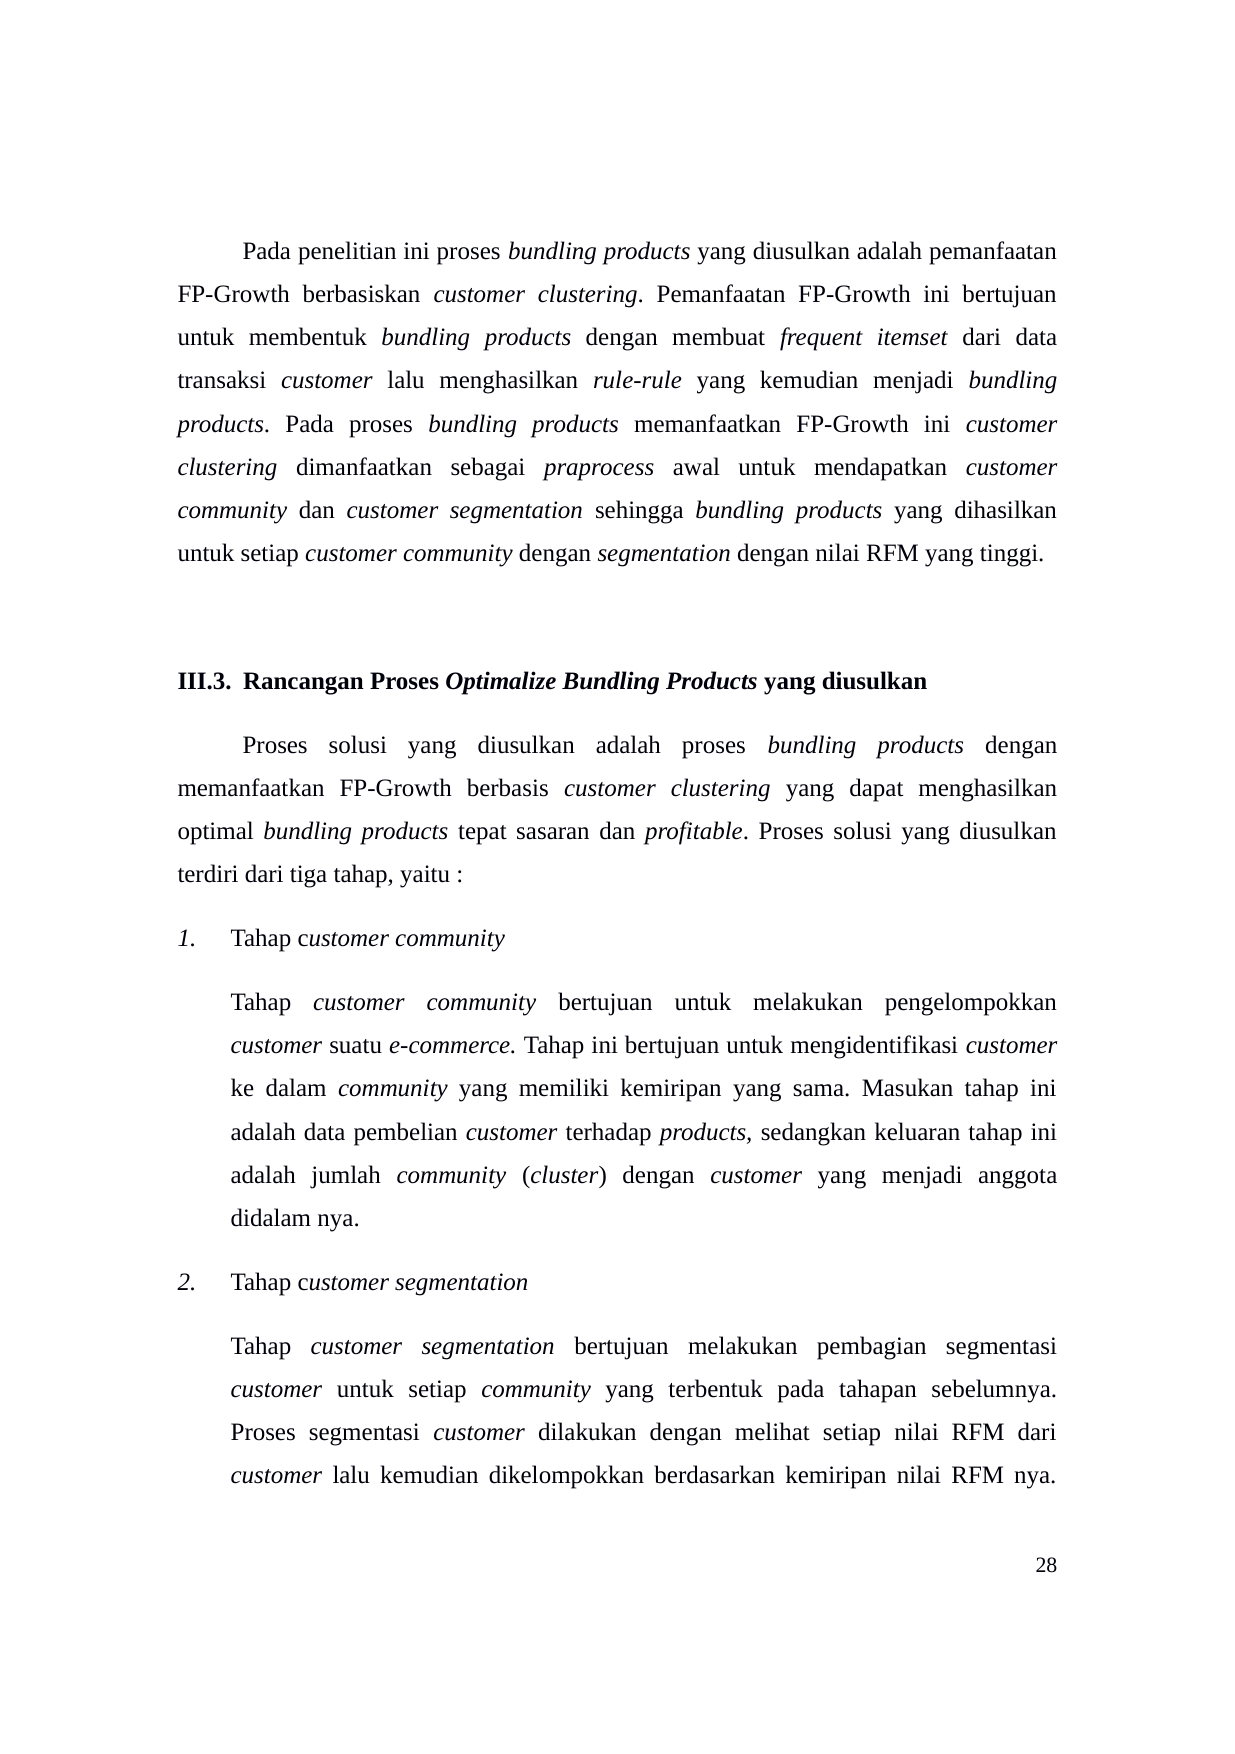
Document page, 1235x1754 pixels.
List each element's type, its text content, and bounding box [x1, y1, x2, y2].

text Tahap customer segmentation bertujuan melakukan pembagian segmentasi customer untuk setiap community yang terbentuk pada tahapan sebelumnya. Proses segmentasi customer dilakukan dengan melihat setiap nilai RFM dari customer lalu kemudian dikelompokkan berdasarkan kemiripan nilai RFM nya. [230, 1331, 1057, 1489]
list Tahap customer community [177, 923, 1057, 952]
text Tahap customer community bertujuan untuk melakukan pengelompokkan customer suatu e-commerce. Tahap ini bertujuan untuk mengidentifikasi customer ke dalam community yang memiliki kemiripan yang sama. Masukan tahap ini adalah data pembelian customer terhadap products, sedangkan keluaran tahap ini adalah jumlah community (cluster) dengan customer yang menjadi anggota didalam nya. [230, 987, 1057, 1232]
subtitle Rancangan Proses Optimalize Bundling Products yang diusulkan [177, 666, 1057, 695]
text Pada penelitian ini proses bundling products yang diusulkan adalah pemanfaatan FP-Growth berbasiskan customer clustering. Pemanfaatan FP-Growth ini bertujuan untuk membentuk bundling products dengan membuat frequent itemset dari data transaksi customer lalu menghasilkan rule-rule yang kemudian menjadi bundling products. Pada proses bundling products memanfaatkan FP-Growth ini customer clustering dimanfaatkan sebagai praprocess awal untuk mendapatkan customer community dan customer segmentation sehingga bundling products yang dihasilkan untuk setiap customer community dengan segmentation dengan nilai RFM yang tinggi. [177, 236, 1057, 567]
list Tahap customer segmentation [177, 1267, 1057, 1296]
text Proses solusi yang diusulkan adalah proses bundling products dengan memanfaatkan FP-Growth berbasis customer clustering yang dapat menghasilkan optimal bundling products tepat sasaran dan profitable. Proses solusi yang diusulkan terdiri dari tiga tahap, yaitu : [177, 730, 1057, 888]
